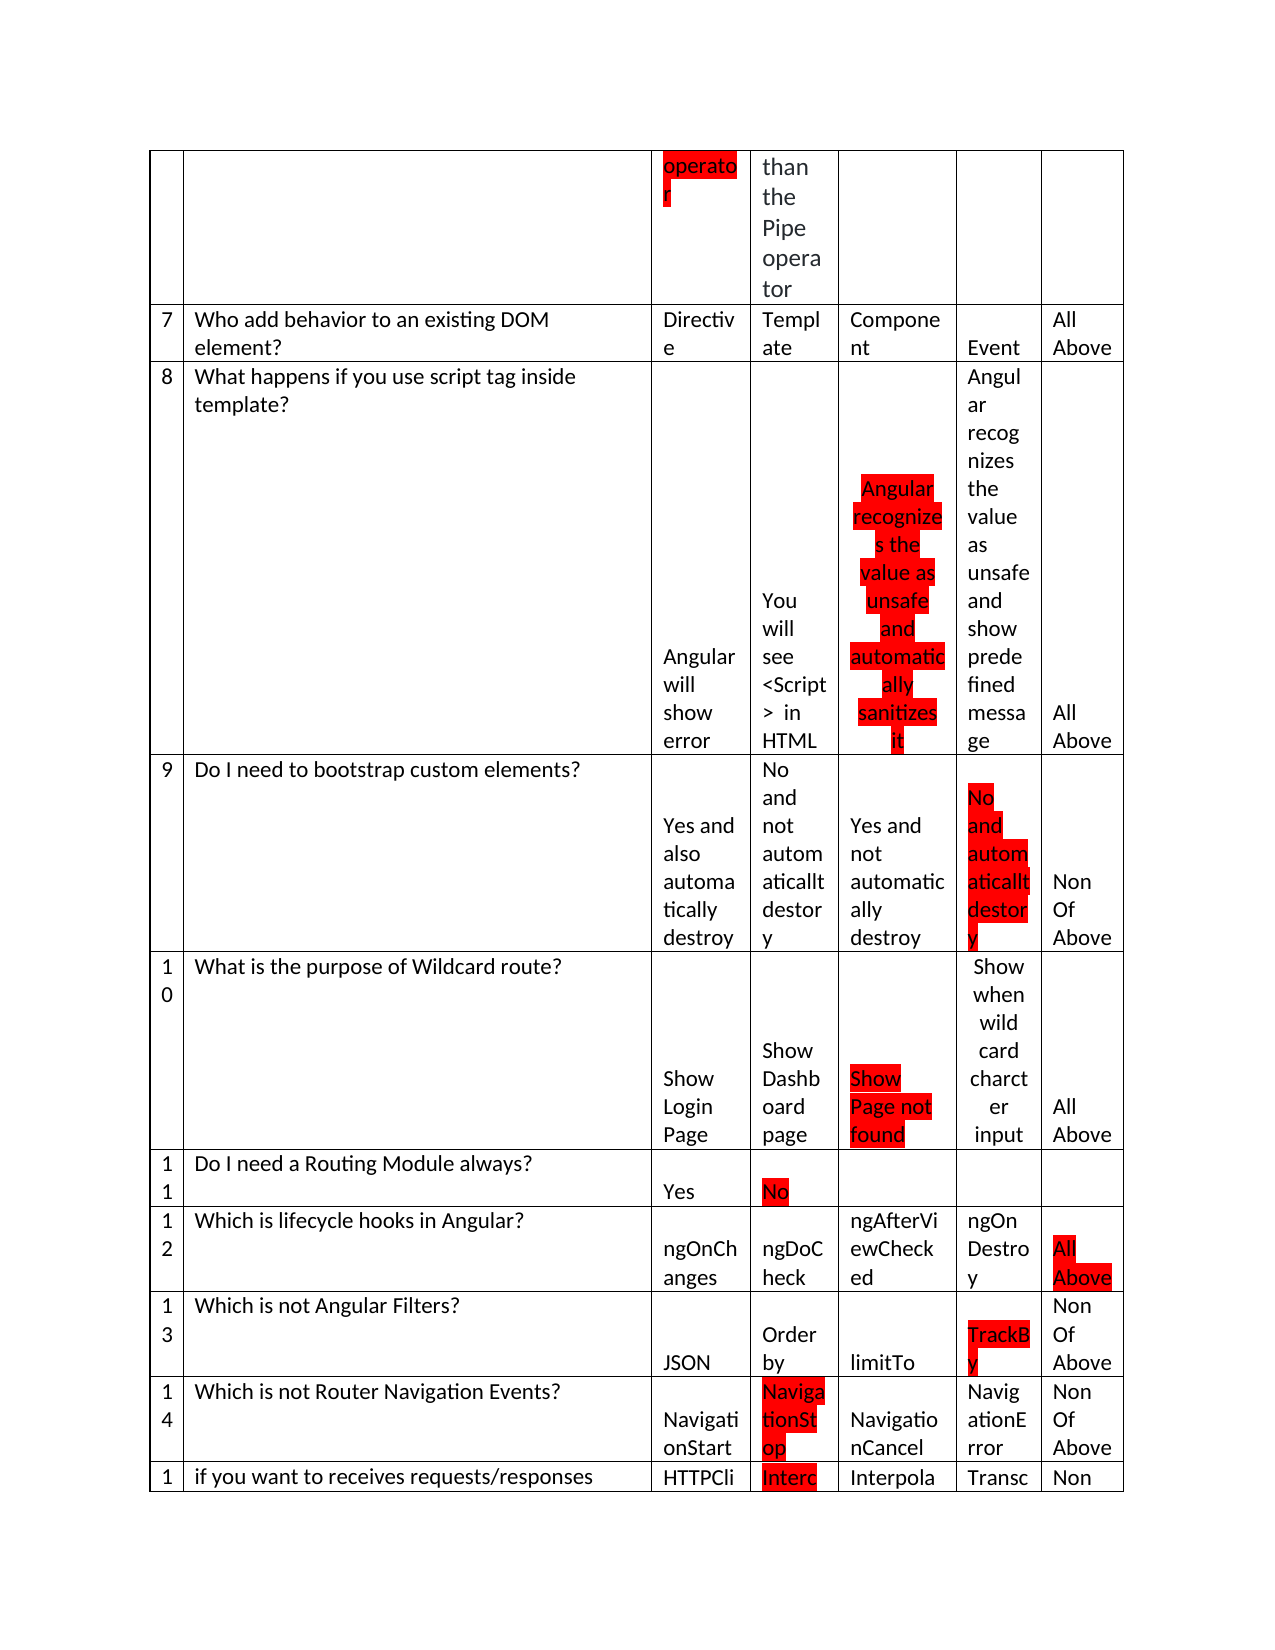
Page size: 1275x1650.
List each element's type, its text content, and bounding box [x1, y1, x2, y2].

table_cell ngOnChanges [652, 1207, 750, 1291]
table_cell NavigationError [957, 1377, 1041, 1461]
table_cell Directive [652, 305, 750, 361]
table_cell Do I need to bootstrap custom elements? [184, 755, 651, 951]
table_cell Non Of Above [1042, 755, 1123, 951]
table_cell All Above [1042, 305, 1123, 361]
table_cell Who add behavior to an existing DOM element? [184, 305, 651, 361]
table_cell All Above [1042, 952, 1123, 1148]
table_cell No and automaticallt destory [957, 755, 1041, 951]
table_cell Event [957, 305, 1041, 361]
table_cell JSON [652, 1292, 750, 1376]
table_cell if you want to receives requests/responses [184, 1462, 651, 1491]
table_cell Orderby [751, 1292, 838, 1376]
table_cell Interpola [839, 1462, 956, 1491]
table_cell 10 [151, 952, 183, 1148]
table_cell Yes [652, 1150, 750, 1206]
table_cell Angular recognizes the value as unsafe and show predefined message [957, 362, 1041, 754]
table_cell Component [839, 305, 956, 361]
table_cell What is the purpose of Wildcard route? [184, 952, 651, 1148]
table_cell Template [751, 305, 838, 361]
table_cell Interc [751, 1462, 838, 1491]
table_cell 13 [151, 1292, 183, 1376]
table_cell TrackBy [957, 1292, 1041, 1376]
table_cell NavigationStart [652, 1377, 750, 1461]
table_cell ngAfterViewChecked [839, 1207, 956, 1291]
table_cell What happens if you use script tag inside template? [184, 362, 651, 754]
table_cell Yes and also automatically destroy [652, 755, 750, 951]
table_cell Non [1042, 1462, 1123, 1491]
table_cell Angular recognizes the value as unsafe and automatically sanitizes it [839, 362, 956, 754]
table_cell All Above [1042, 362, 1123, 754]
table_cell operator [652, 151, 750, 304]
table_cell 11 [151, 1150, 183, 1206]
table_cell Non Of Above [1042, 1377, 1123, 1461]
table_cell You will see <Script> in HTML [751, 362, 838, 754]
table_cell Which is not Router Navigation Events? [184, 1377, 651, 1461]
table_cell HTTPCli [652, 1462, 750, 1491]
table_cell [957, 151, 1041, 304]
table_cell Transc [957, 1462, 1041, 1491]
table_cell No [751, 1150, 838, 1206]
table_cell 7 [151, 305, 183, 361]
table_cell Show Dashboard page [751, 952, 838, 1148]
table_cell Which is not Angular Filters? [184, 1292, 651, 1376]
table_cell [184, 151, 651, 304]
table_cell [151, 151, 183, 304]
table_cell Yes and not automatically destroy [839, 755, 956, 951]
table_cell ngOnDestroy [957, 1207, 1041, 1291]
table_cell [1042, 151, 1123, 304]
table_cell All Above [1042, 1207, 1123, 1291]
table_cell Show when wild card charcter input [957, 952, 1041, 1148]
table_cell [1042, 1150, 1123, 1206]
table_cell limitTo [839, 1292, 956, 1376]
table_cell Show Page not found [839, 952, 956, 1148]
table_cell 14 [151, 1377, 183, 1461]
table_cell Show Login Page [652, 952, 750, 1148]
table_cell 9 [151, 755, 183, 951]
table_cell [839, 151, 956, 304]
table_cell than the Pipe operator [751, 151, 838, 304]
table_cell Which is lifecycle hooks in Angular? [184, 1207, 651, 1291]
table_cell No and not automaticallt destory [751, 755, 838, 951]
table_cell [957, 1150, 1041, 1206]
table_cell Do I need a Routing Module always? [184, 1150, 651, 1206]
table_cell NavigationStop [751, 1377, 838, 1461]
table_cell Angular will show error [652, 362, 750, 754]
table_cell [839, 1150, 956, 1206]
table_cell ngDoCheck [751, 1207, 838, 1291]
table_cell 1 [151, 1462, 183, 1491]
table_cell NavigationCancel [839, 1377, 956, 1461]
table_cell Non Of Above [1042, 1292, 1123, 1376]
table_cell 12 [151, 1207, 183, 1291]
table_cell 8 [151, 362, 183, 754]
